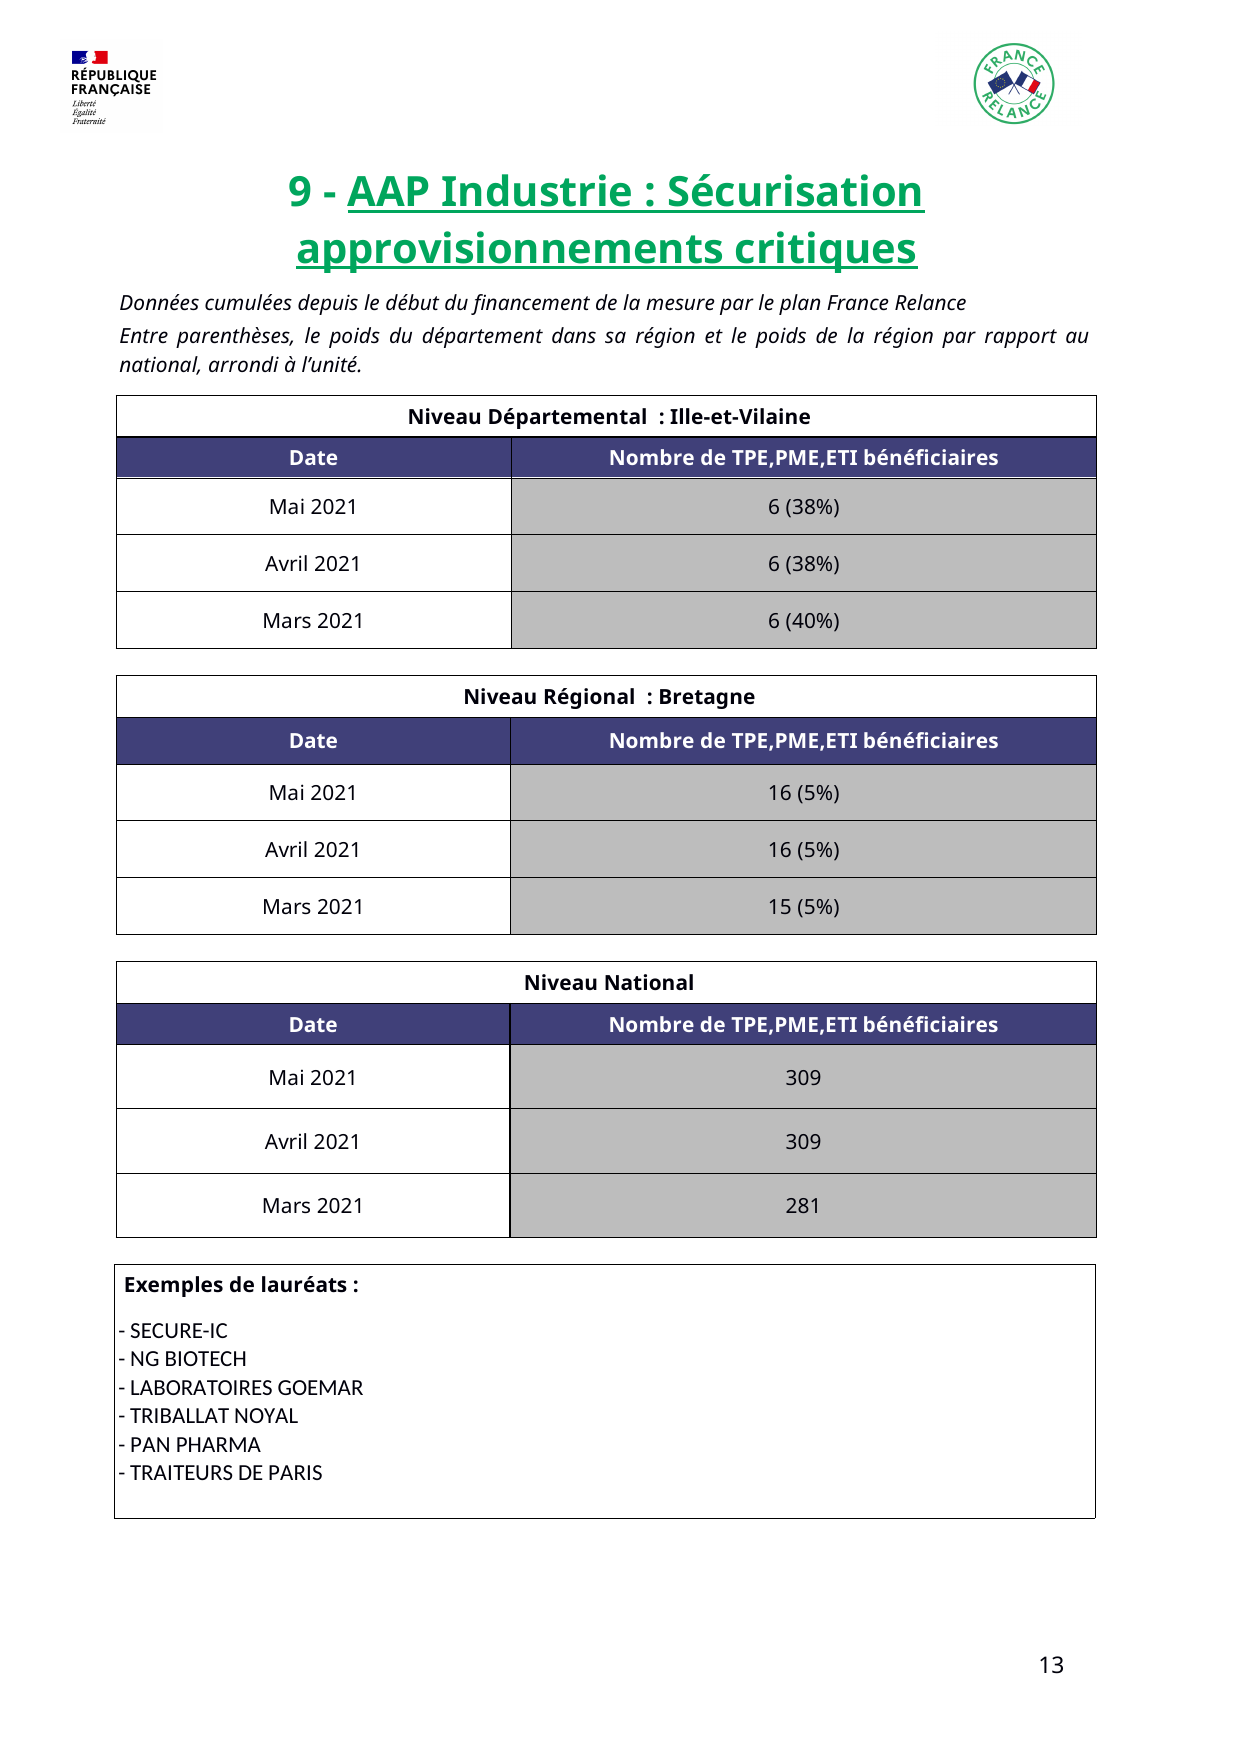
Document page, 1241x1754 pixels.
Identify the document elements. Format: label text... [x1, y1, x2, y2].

table_cell Mai 2021 [117, 765, 510, 820]
table_cell Nombre de TPE,PME,ETI bénéficiaires [511, 718, 1096, 764]
table_cell 309 [511, 1045, 1096, 1108]
text Entre parenthèses, le poids du département dans sa région et le poids de la région par rapport au national, arrondi à l’unité. [119, 321, 1094, 378]
table_cell Date [117, 438, 511, 477]
text Données cumulées depuis le début du financement de la mesure par le plan France Relance [119, 288, 1094, 316]
table_cell 6 (38%) [512, 535, 1096, 591]
picture [60, 39, 169, 137]
table_cell Nombre de TPE,PME,ETI bénéficiaires [512, 438, 1096, 477]
table_cell 6 (40%) [512, 592, 1096, 648]
table_header Exemples de lauréats : - SECURE-IC - NG BIOTECH - LABORATOIRES GOEMAR - TRIBALLAT NOYAL - PAN PHARMA - TRAITEURS DE PARIS [115, 1265, 1095, 1518]
table_cell Mars 2021 [117, 1174, 509, 1237]
table_cell 6 (38%) [512, 479, 1096, 534]
table_cell 309 [511, 1109, 1096, 1173]
table_cell Avril 2021 [117, 1109, 509, 1173]
table_cell Avril 2021 [117, 821, 510, 877]
table_header Niveau Régional : Bretagne [117, 676, 1096, 717]
table_cell 281 [511, 1174, 1096, 1237]
table_cell Mai 2021 [117, 1045, 509, 1108]
table_cell 16 (5%) [511, 765, 1096, 820]
table_cell Mars 2021 [117, 592, 511, 648]
table_cell Date [117, 1004, 509, 1044]
table_cell Mars 2021 [117, 878, 510, 934]
table_cell Date [117, 718, 510, 764]
table_header Niveau National [117, 962, 1096, 1003]
picture [935, 31, 1093, 126]
subtitle 9 - AAP Industrie : Sécurisation approvisionnements critiques [119, 162, 1094, 275]
table_cell Mai 2021 [117, 479, 511, 534]
table_cell 16 (5%) [511, 821, 1096, 877]
table_cell Nombre de TPE,PME,ETI bénéficiaires [511, 1004, 1096, 1044]
table_cell Avril 2021 [117, 535, 511, 591]
table_cell 15 (5%) [511, 878, 1096, 934]
table_header Niveau Départemental : Ille-et-Vilaine [117, 396, 1096, 436]
